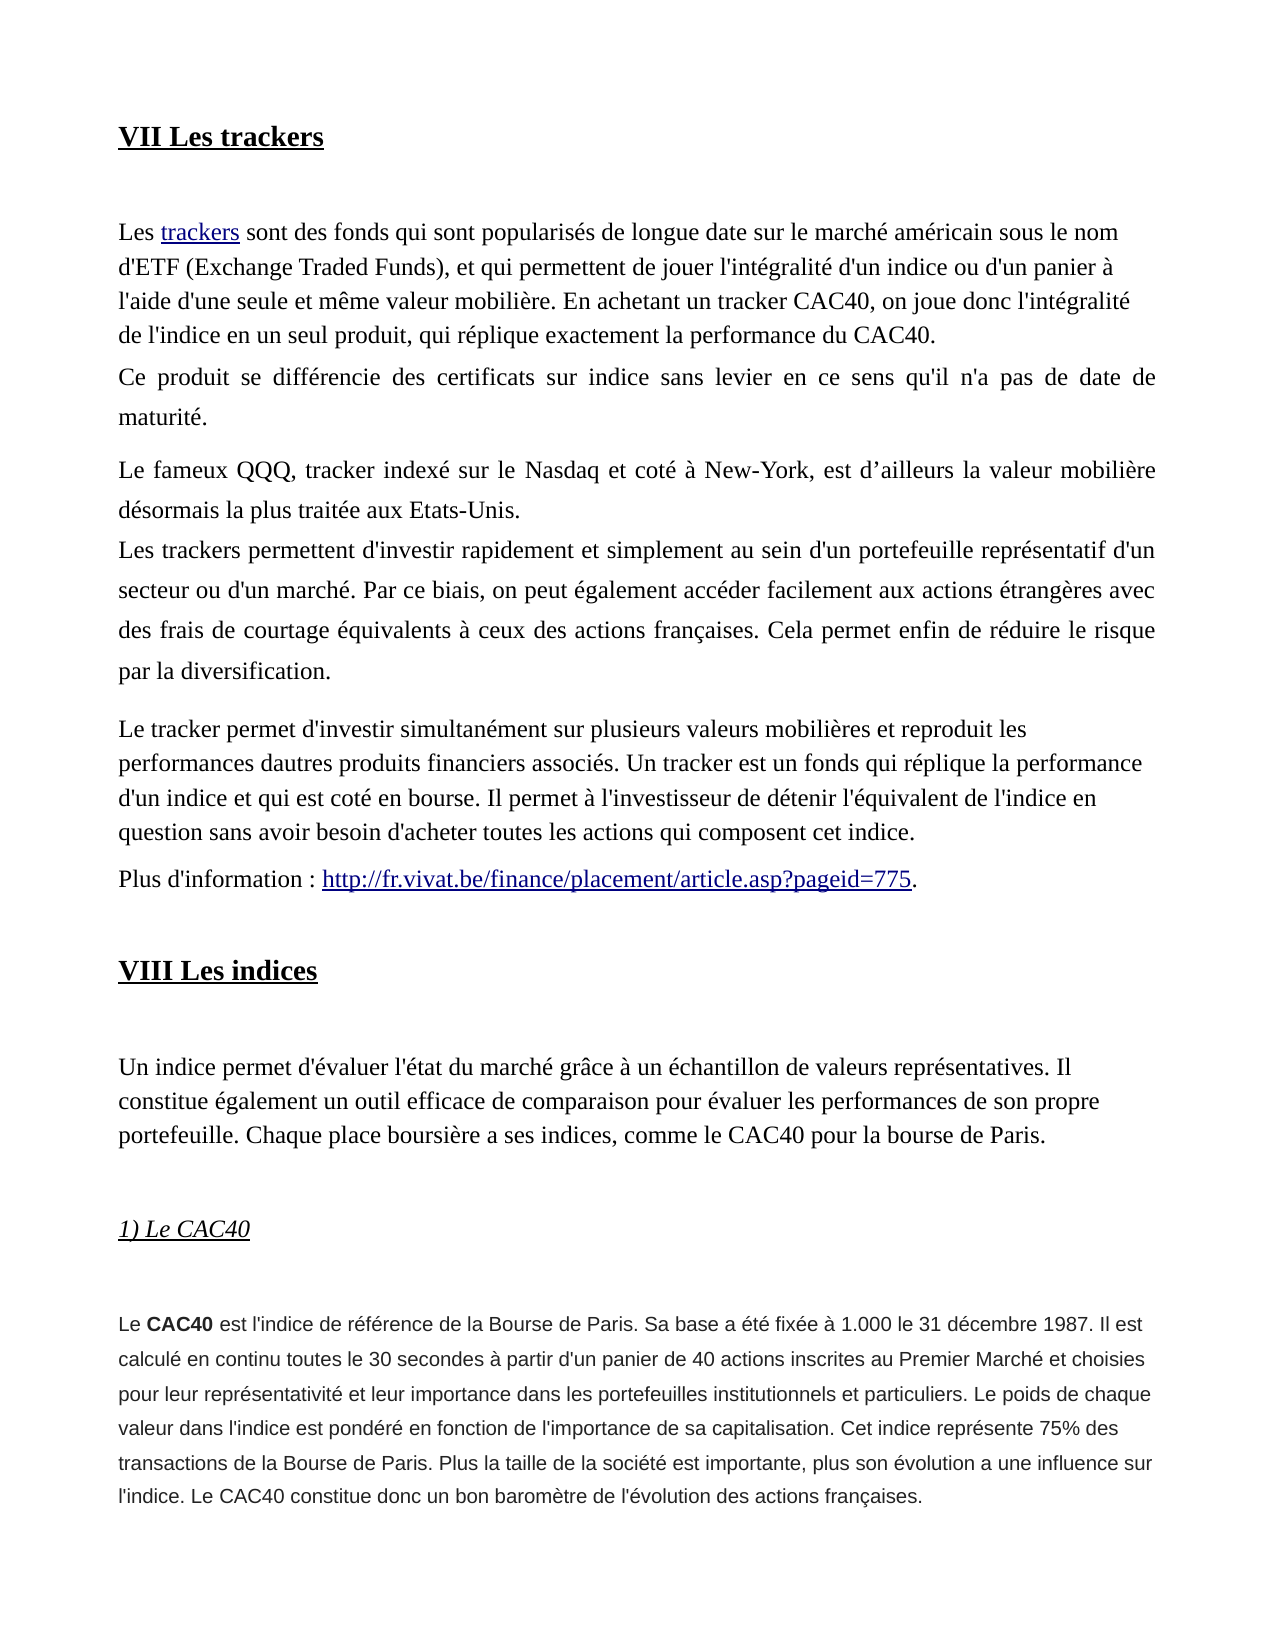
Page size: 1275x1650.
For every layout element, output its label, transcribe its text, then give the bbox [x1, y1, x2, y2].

text Les trackers sont des fonds qui sont popularisés de longue date sur le marché américain sous le nom d'ETF (Exchange Traded Funds), et qui permettent de jouer l'intégralité d'un indice ou d'un panier à l'aide d'une seule et même valeur mobilière. En achetant un tracker CAC40, on joue donc l'intégralité de l'indice en un seul produit, qui réplique exactement la performance du CAC40. [118, 212, 1157, 349]
text Les trackers permettent d'investir rapidement et simplement au sein d'un portefeuille représentatif d'un secteur ou d'un marché. Par ce biais, on peut également accéder facilement aux actions étrangères avec des frais de courtage équivalents à ceux des actions françaises. Cela permet enfin de réduire le risque par la diversification. [118, 535, 1157, 684]
text Ce produit se différencie des certificats sur indice sans levier en ce sens qu'il n'a pas de date de maturité. [118, 362, 1157, 431]
text Un indice permet d'évaluer l'état du marché grâce à un échantillon de valeurs représentatives. Il constitue également un outil efficace de comparaison pour évaluer les performances de son propre portefeuille. Chaque place boursière a ses indices, comme le CAC40 pour la bourse de Paris. [118, 1046, 1157, 1149]
text Le tracker permet d'investir simultanément sur plusieurs valeurs mobilières et reproduit les performances dautres produits financiers associés. Un tracker est un fonds qui réplique la performance d'un indice et qui est coté en bourse. Il permet à l'investisseur de détenir l'équivalent de l'indice en question sans avoir besoin d'acheter toutes les actions qui composent cet indice. [118, 708, 1157, 846]
text VIII Les indices [118, 952, 1157, 987]
text Plus d'information : http://fr.vivat.be/finance/placement/article.asp?pageid=775. [118, 858, 1157, 893]
text VII Les trackers [118, 118, 1157, 152]
text Le CAC40 est l'indice de référence de la Bourse de Paris. Sa base a été fixée à 1.000 le 31 décembre 1987. Il est calculé en continu toutes le 30 secondes à partir d'un panier de 40 actions inscrites au Premier Marché et choisies pour leur représentativité et leur importance dans les portefeuilles institutionnels et particuliers. Le poids de chaque valeur dans l'indice est pondéré en fonction de l'importance de sa capitalisation. Cet indice représente 75% des transactions de la Bourse de Paris. Plus la taille de la société est importante, plus son évolution a une influence sur l'indice. Le CAC40 constitue donc un bon baromètre de l'évolution des actions françaises. [118, 1302, 1157, 1508]
text 1) Le CAC40 [118, 1208, 1157, 1243]
text Le fameux QQQ, tracker indexé sur le Nasdaq et coté à New-York, est d’ailleurs la valeur mobilière désormais la plus traitée aux Etats-Unis. [118, 455, 1157, 524]
